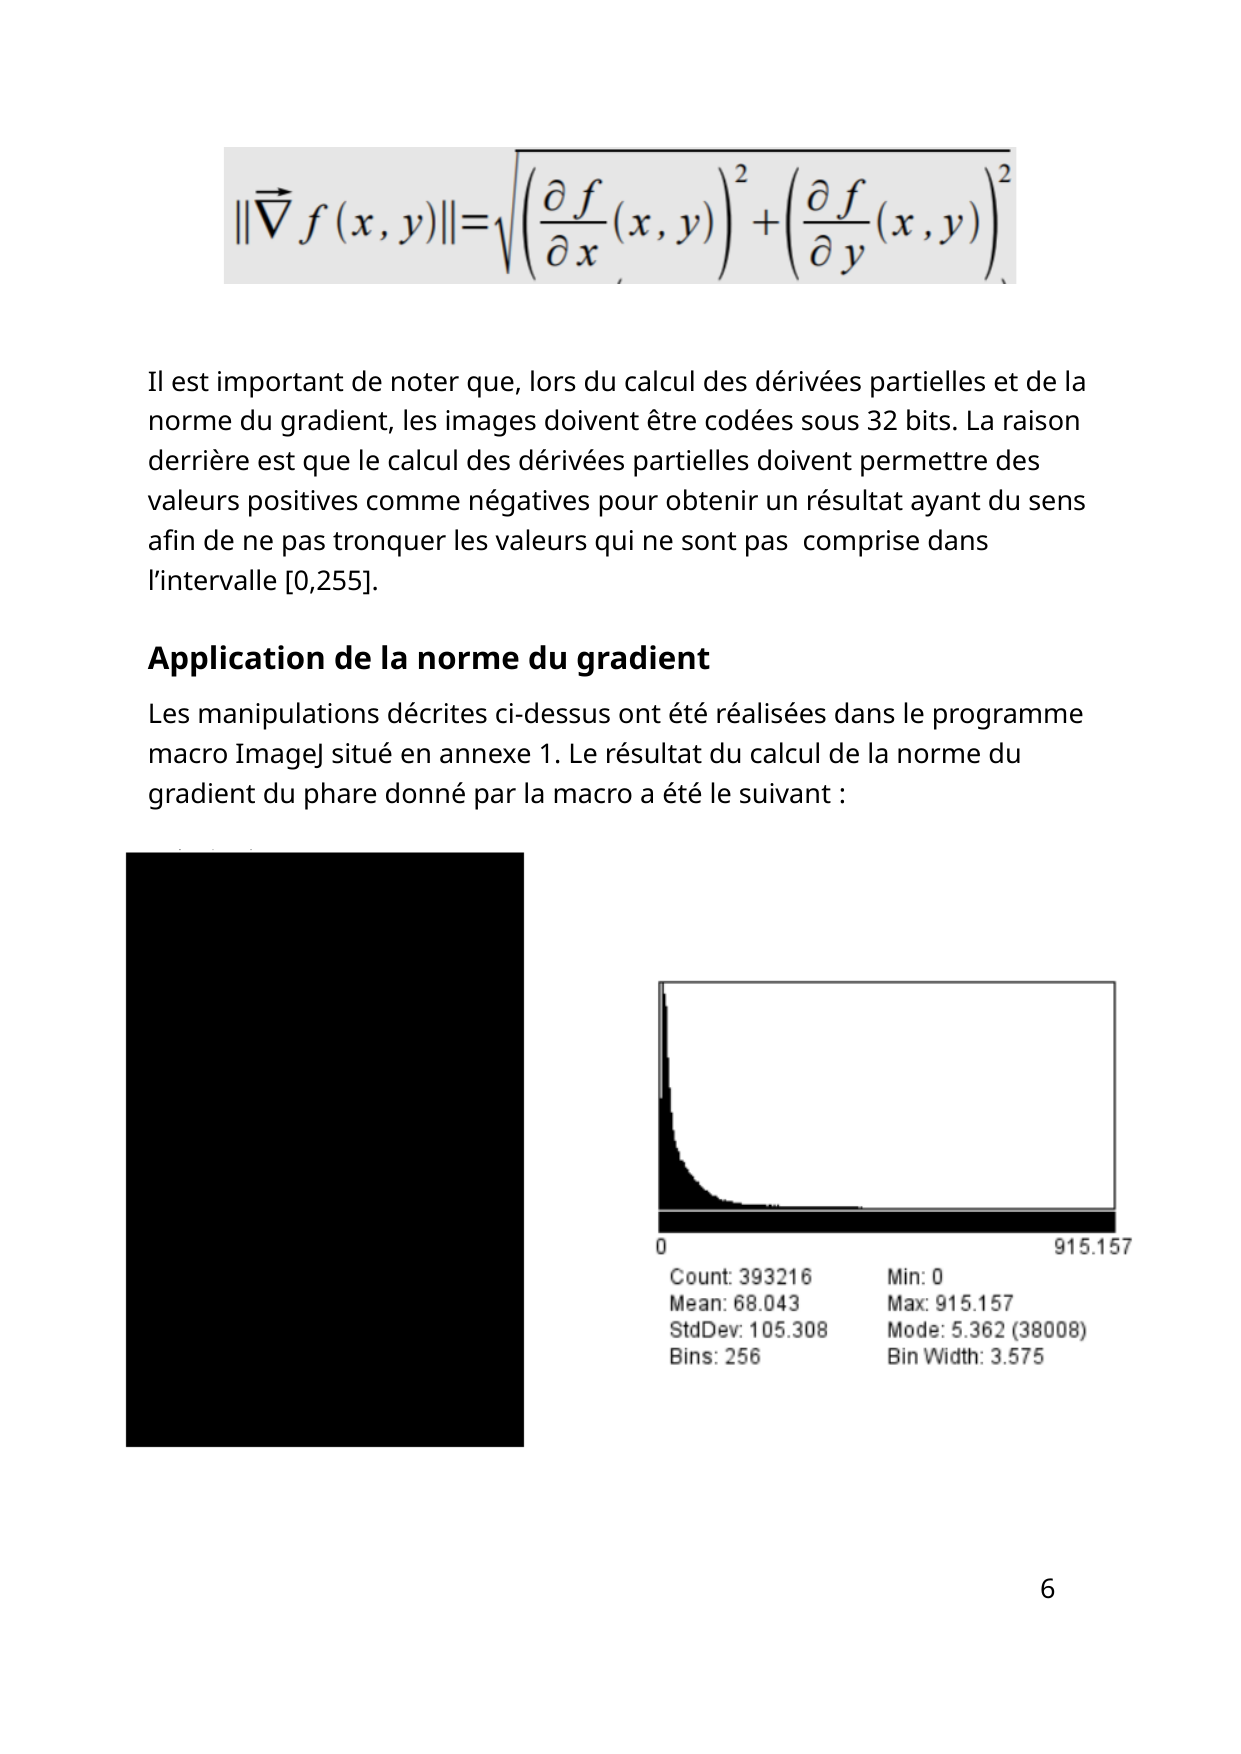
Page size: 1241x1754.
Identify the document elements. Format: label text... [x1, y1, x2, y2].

picture [630, 967, 1142, 1382]
text Les manipulations décrites ci-dessus ont été réalisées dans le programme macro ImageJ situé en annexe 1. Le résultat du calcul de la norme du gradient du phare donné par la macro a été le suivant : [148, 694, 1093, 811]
picture [223, 147, 1017, 284]
text Application de la norme du gradient [148, 636, 1093, 679]
picture [123, 849, 526, 1450]
text Il est important de noter que, lors du calcul des dérivées partielles et de la norme du gradient, les images doivent être codées sous 32 bits. La raison derrière est que le calcul des dérivées partielles doivent permettre des valeurs positives comme négatives pour obtenir un résultat ayant du sens afin de ne pas tronquer les valeurs qui ne sont pas comprise dans l’intervalle [0,255]. [148, 362, 1093, 598]
